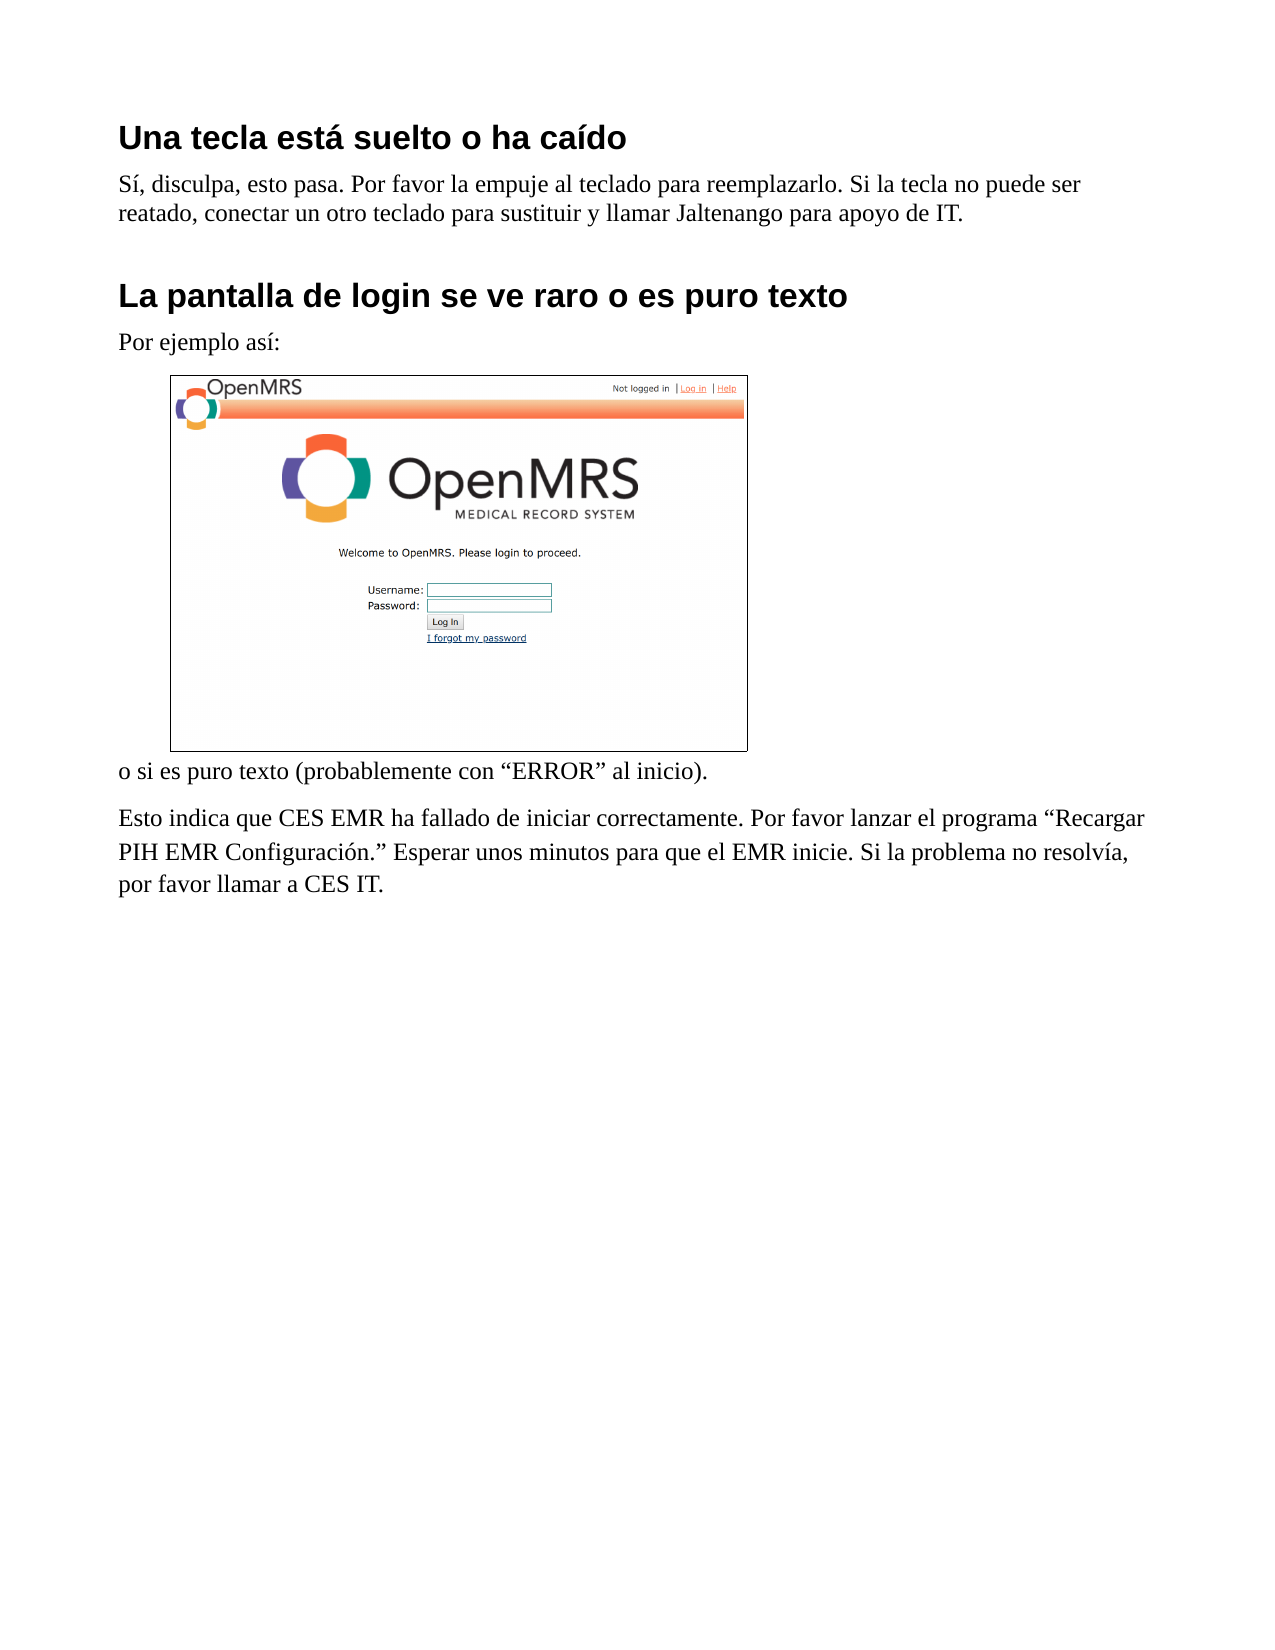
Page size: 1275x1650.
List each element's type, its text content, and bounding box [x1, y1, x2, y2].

subtitle Una tecla está suelto o ha caído [118, 118, 1157, 157]
subtitle La pantalla de login se ve raro o es puro texto [118, 276, 1157, 315]
picture [173, 378, 744, 749]
text Esto indica que CES EMR ha fallado de iniciar correctamente. Por favor lanzar el programa “Recargar PIH EMR Configuración.” Esperar unos minutos para que el EMR inicie. Si la problema no resolvía, por favor llamar a CES IT. [118, 803, 1157, 898]
text Por ejemplo así: [118, 327, 1157, 356]
text Sí, disculpa, esto pasa. Por favor la empuje al teclado para reemplazarlo. Si la tecla no puede ser reatado, conectar un otro teclado para sustituir y llamar Jaltenango para apoyo de IT. [118, 169, 1157, 227]
text o si es puro texto (probablemente con “ERROR” al inicio). [118, 756, 1157, 785]
